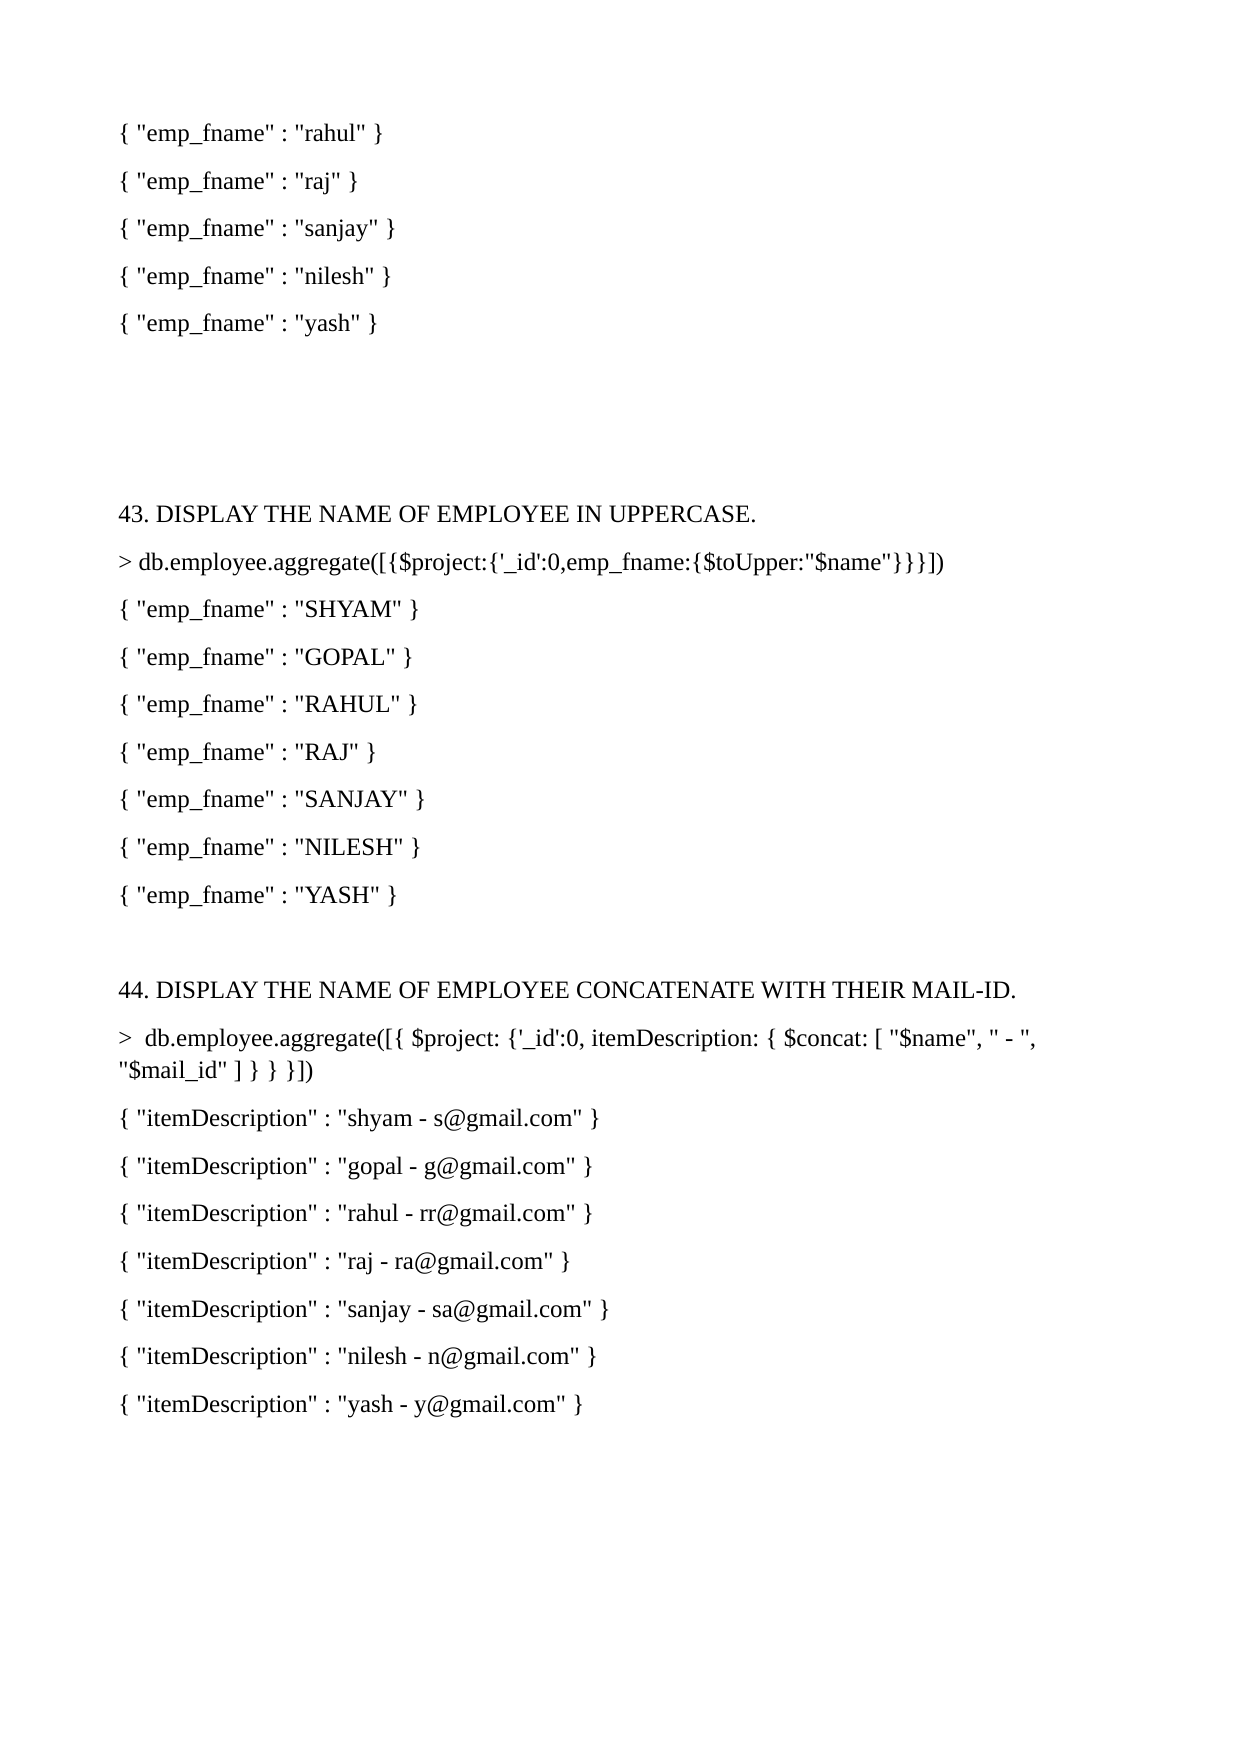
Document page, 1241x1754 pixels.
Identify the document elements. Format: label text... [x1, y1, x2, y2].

text { "emp_fname" : "GOPAL" } [118, 642, 1122, 671]
text { "itemDescription" : "rahul - rr@gmail.com" } [118, 1198, 1122, 1227]
text > db.employee.aggregate([{$project:{'_id':0,emp_fname:{$toUpper:"$name"}}}]) [118, 547, 1122, 575]
text { "emp_fname" : "SANJAY" } [118, 784, 1122, 813]
text { "emp_fname" : "RAHUL" } [118, 689, 1122, 718]
text { "emp_fname" : "nilesh" } [118, 261, 1122, 290]
text { "itemDescription" : "sanjay - sa@gmail.com" } [118, 1294, 1122, 1322]
text { "emp_fname" : "rahul" } [118, 118, 1122, 147]
text > db.employee.aggregate([{ $project: {'_id':0, itemDescription: { $concat: [ "$name", " - ", "$mail_id" ] } } }]) [118, 1023, 1122, 1084]
text { "itemDescription" : "shyam - s@gmail.com" } [118, 1103, 1122, 1132]
text { "emp_fname" : "RAJ" } [118, 737, 1122, 766]
text { "itemDescription" : "nilesh - n@gmail.com" } [118, 1341, 1122, 1370]
text { "emp_fname" : "SHYAM" } [118, 594, 1122, 623]
text { "emp_fname" : "yash" } [118, 308, 1122, 337]
text { "emp_fname" : "NILESH" } [118, 832, 1122, 861]
text { "itemDescription" : "yash - y@gmail.com" } [118, 1389, 1122, 1418]
text 44. DISPLAY THE NAME OF EMPLOYEE CONCATENATE WITH THEIR MAIL-ID. [118, 975, 1122, 1004]
text { "emp_fname" : "sanjay" } [118, 213, 1122, 242]
text { "emp_fname" : "YASH" } [118, 880, 1122, 908]
text { "itemDescription" : "raj - ra@gmail.com" } [118, 1246, 1122, 1275]
text { "itemDescription" : "gopal - g@gmail.com" } [118, 1151, 1122, 1179]
text 43. DISPLAY THE NAME OF EMPLOYEE IN UPPERCASE. [118, 499, 1122, 528]
text { "emp_fname" : "raj" } [118, 166, 1122, 194]
